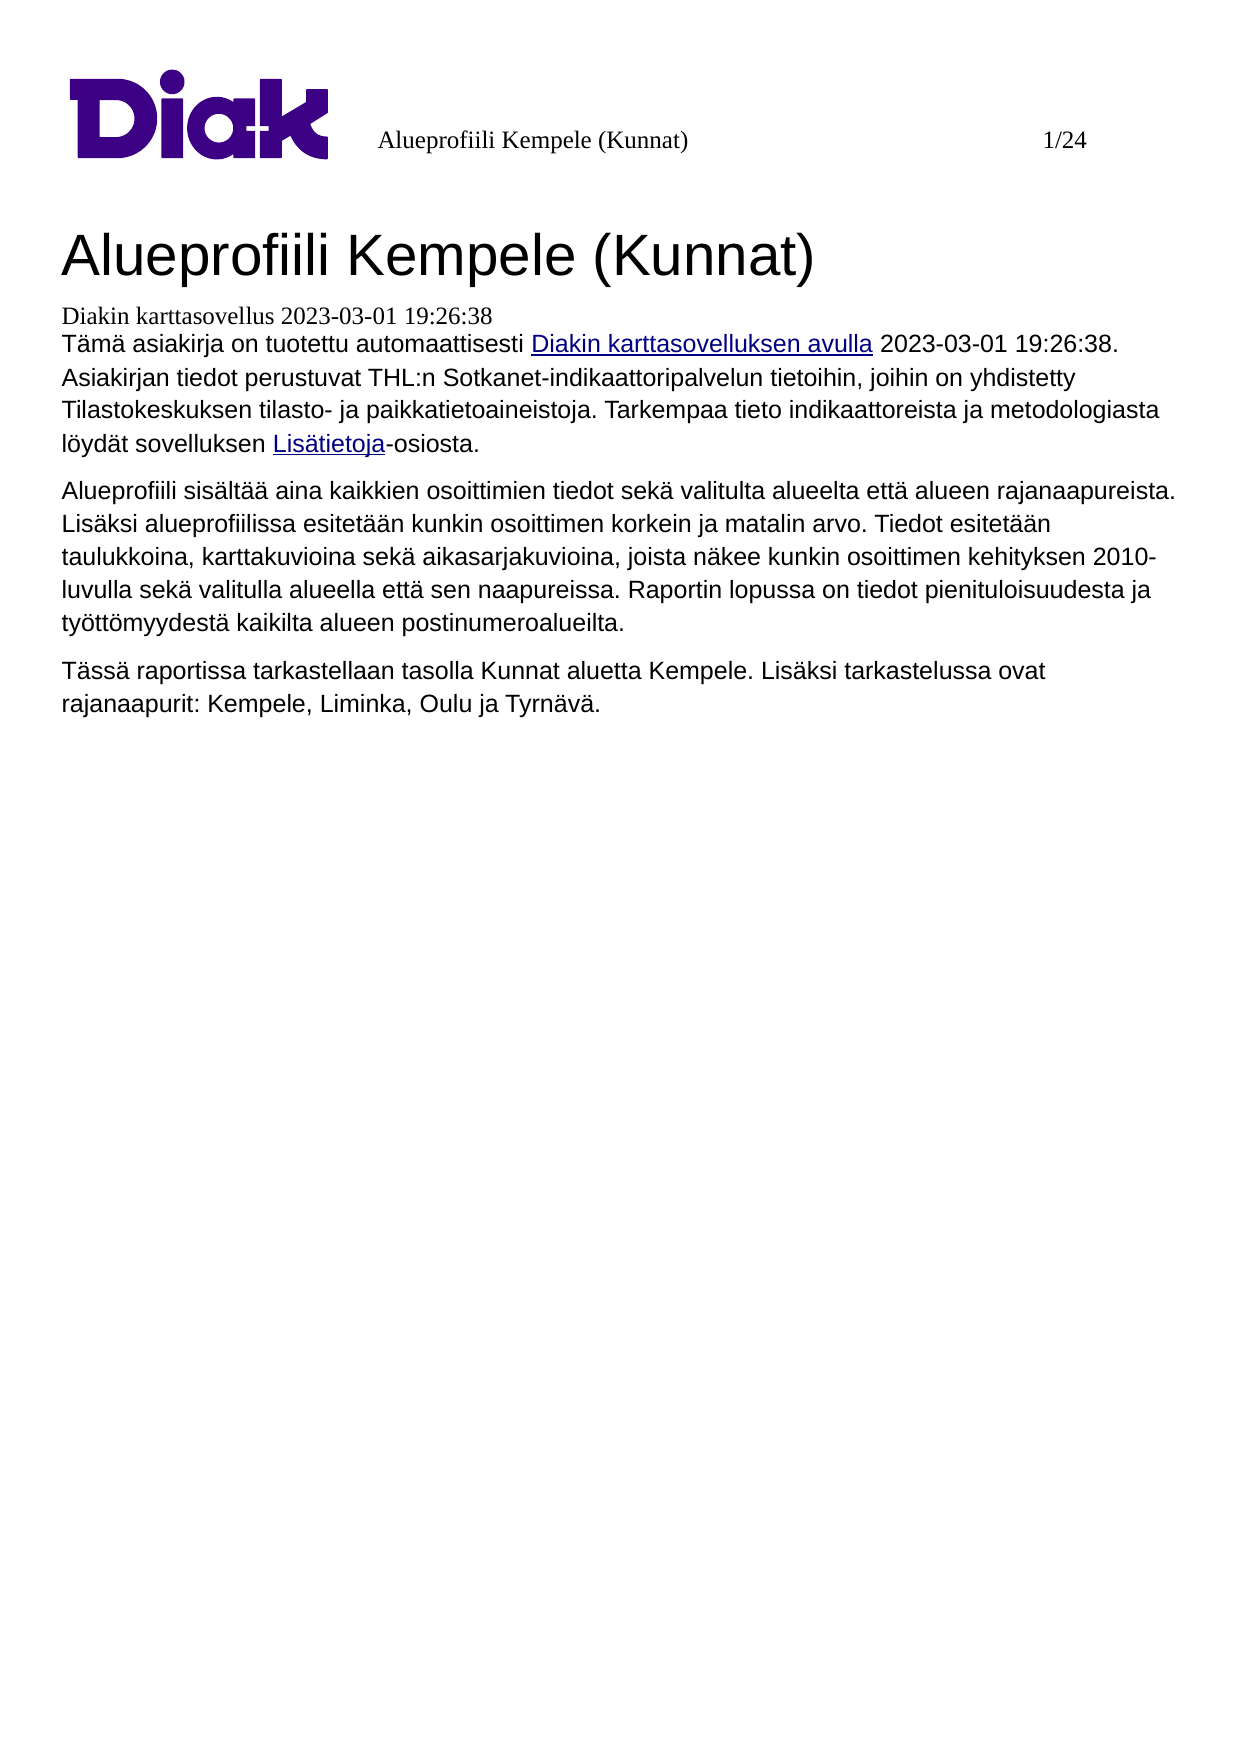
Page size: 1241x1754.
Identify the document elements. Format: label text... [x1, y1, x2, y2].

text Diakin karttasovellus 2023-03-01 19:26:38 [61, 301, 1179, 329]
title Alueprofiili Kempele (Kunnat) [61, 221, 1179, 288]
text Tässä raportissa tarkastellaan tasolla Kunnat aluetta Kempele. Lisäksi tarkastelussa ovat rajanaapurit: Kempele, Liminka, Oulu ja Tyrnävä. [61, 656, 1179, 718]
text Alueprofiili sisältää aina kaikkien osoittimien tiedot sekä valitulta alueelta että alueen rajanaapureista. Lisäksi alueprofiilissa esitetään kunkin osoittimen korkein ja matalin arvo. Tiedot esitetään taulukkoina, karttakuvioina sekä aikasarjakuvioina, joista näkee kunkin osoittimen kehityksen 2010-luvulla sekä valitulla alueella että sen naapureissa. Raportin lopussa on tiedot pienituloisuudesta ja työttömyydestä kaikilta alueen postinumeroalueilta. [61, 476, 1179, 637]
text Tämä asiakirja on tuotettu automaattisesti Diakin karttasovelluksen avulla 2023-03-01 19:26:38. Asiakirjan tiedot perustuvat THL:n Sotkanet-indikaattoripalvelun tietoihin, joihin on yhdistetty Tilastokeskuksen tilasto- ja paikkatietoaineistoja. Tarkempaa tieto indikaattoreista ja metodologiasta löydät sovelluksen Lisätietoja-osiosta. [61, 329, 1179, 457]
